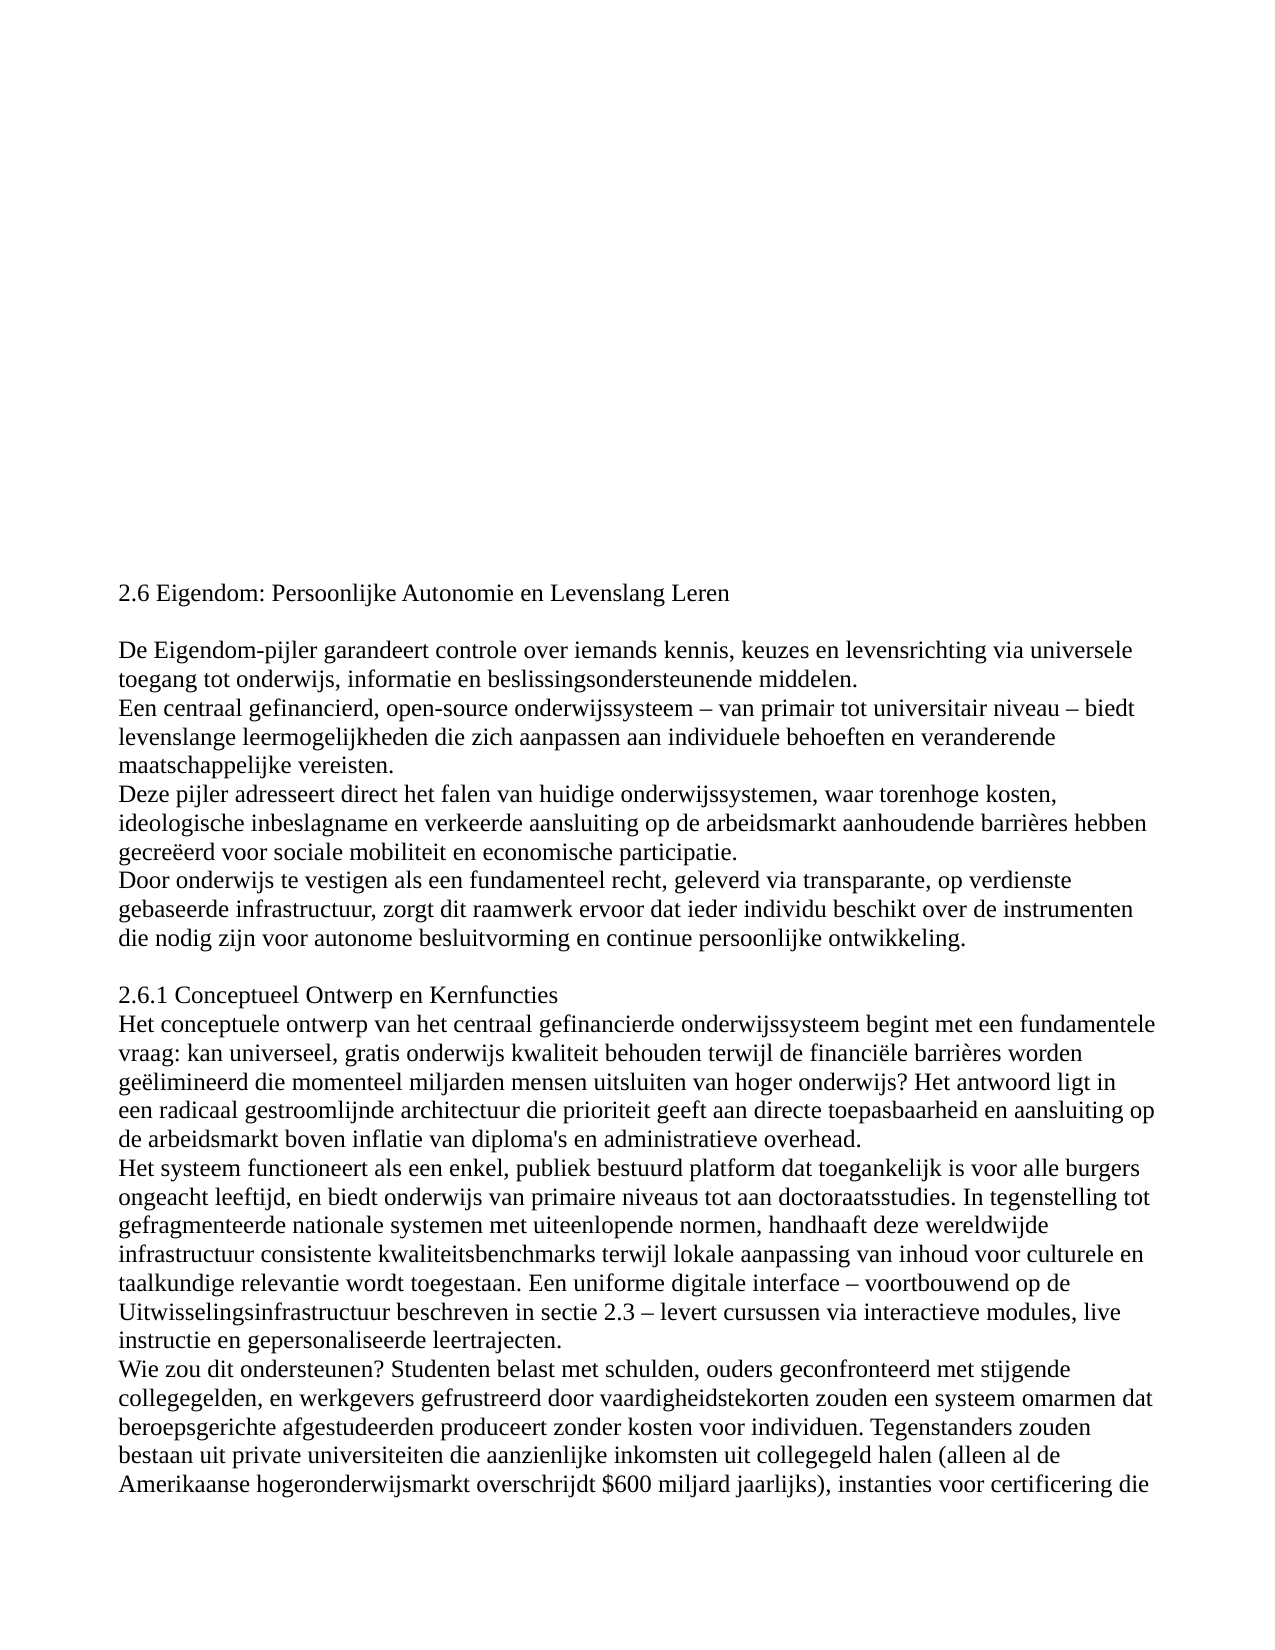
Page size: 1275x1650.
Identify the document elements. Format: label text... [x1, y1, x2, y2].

text 2.6.1 Conceptueel Ontwerp en Kernfuncties [118, 981, 1157, 1009]
text Deze pijler adresseert direct het falen van huidige onderwijssystemen, waar torenhoge kosten, ideologische inbeslagname en verkeerde aansluiting op de arbeidsmarkt aanhoudende barrières hebben gecreëerd voor sociale mobiliteit en economische participatie. [118, 779, 1157, 866]
text 2.6 Eigendom: Persoonlijke Autonomie en Levenslang Leren [118, 578, 1157, 607]
text Het conceptuele ontwerp van het centraal gefinancierde onderwijssysteem begint met een fundamentele vraag: kan universeel, gratis onderwijs kwaliteit behouden terwijl de financiële barrières worden geëlimineerd die momenteel miljarden mensen uitsluiten van hoger onderwijs? Het antwoord ligt in een radicaal gestroomlijnde architectuur die prioriteit geeft aan directe toepasbaarheid en aansluiting op de arbeidsmarkt boven inflatie van diploma's en administratieve overhead. [118, 1009, 1157, 1153]
text Het systeem functioneert als een enkel, publiek bestuurd platform dat toegankelijk is voor alle burgers ongeacht leeftijd, en biedt onderwijs van primaire niveaus tot aan doctoraatsstudies. In tegenstelling tot gefragmenteerde nationale systemen met uiteenlopende normen, handhaaft deze wereldwijde infrastructuur consistente kwaliteitsbenchmarks terwijl lokale aanpassing van inhoud voor culturele en taalkundige relevantie wordt toegestaan. Een uniforme digitale interface – voortbouwend op de Uitwisselingsinfrastructuur beschreven in sectie 2.3 – levert cursussen via interactieve modules, live instructie en gepersonaliseerde leertrajecten. [118, 1153, 1157, 1354]
text De Eigendom-pijler garandeert controle over iemands kennis, keuzes en levensrichting via universele toegang tot onderwijs, informatie en beslissingsondersteunende middelen. [118, 636, 1157, 693]
text Een centraal gefinancierd, open-source onderwijssysteem – van primair tot universitair niveau – biedt levenslange leermogelijkheden die zich aanpassen aan individuele behoeften en veranderende maatschappelijke vereisten. [118, 693, 1157, 779]
text Door onderwijs te vestigen als een fundamenteel recht, geleverd via transparante, op verdienste gebaseerde infrastructuur, zorgt dit raamwerk ervoor dat ieder individu beschikt over de instrumenten die nodig zijn voor autonome besluitvorming en continue persoonlijke ontwikkeling. [118, 866, 1157, 952]
text Wie zou dit ondersteunen? Studenten belast met schulden, ouders geconfronteerd met stijgende collegegelden, en werkgevers gefrustreerd door vaardigheidstekorten zouden een systeem omarmen dat beroepsgerichte afgestudeerden produceert zonder kosten voor individuen. Tegenstanders zouden bestaan uit private universiteiten die aanzienlijke inkomsten uit collegegeld halen (alleen al de Amerikaanse hogeronderwijsmarkt overschrijdt $600 miljard jaarlijks), instanties voor certificering die [118, 1354, 1157, 1498]
